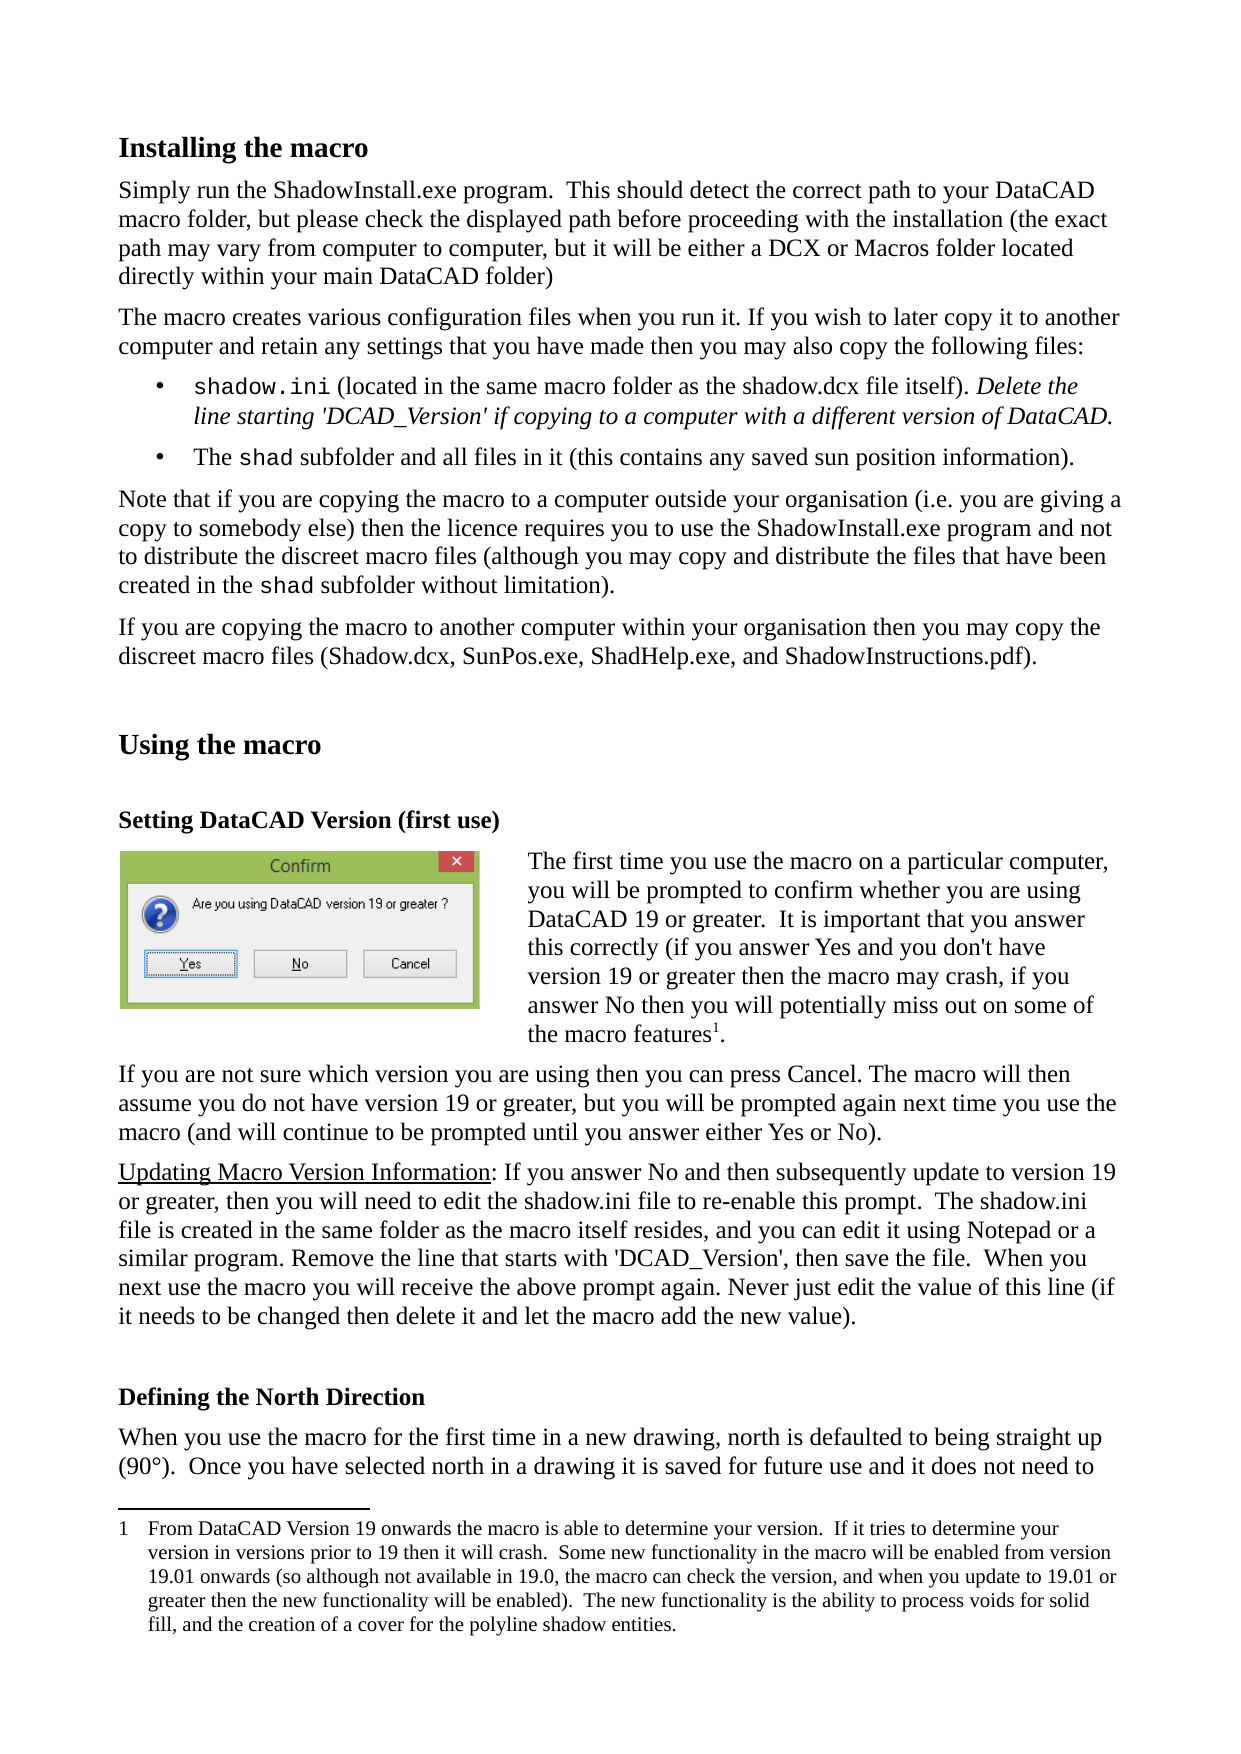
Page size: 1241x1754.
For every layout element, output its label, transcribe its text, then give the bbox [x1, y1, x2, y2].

text If you are not sure which version you are using then you can press Cancel. The macro will then assume you do not have version 19 or greater, but you will be prompted again next time you use the macro (and will continue to be prompted until you answer either Yes or No). [118, 1059, 1122, 1145]
text Simply run the ShadowInstall.exe program. This should detect the correct path to your DataCAD macro folder, but please check the displayed path before proceeding with the installation (the exact path may vary from computer to computer, but it will be either a DCX or Macros folder located directly within your main DataCAD folder) [118, 175, 1122, 290]
text If you are copying the macro to another computer within your organisation then you may copy the discreet macro files (Shadow.dcx, SunPos.exe, ShadHelp.exe, and ShadowInstructions.pdf). [118, 612, 1122, 670]
text Defining the North Direction [118, 1382, 1122, 1411]
text Note that if you are copying the macro to a computer outside your organisation (i.e. you are giving a copy to somebody else) then the licence requires you to use the ShadowInstall.exe program and not to distribute the discreet macro files (although you may copy and distribute the files that have been created in the shad subfolder without limitation). [118, 484, 1122, 600]
text Updating Macro Version Information: If you answer No and then subsequently update to version 19 or greater, then you will need to edit the shadow.ini file to re-enable this prompt. The shadow.ini file is created in the same folder as the macro itself resides, and you can edit it using Notepad or a similar program. Remove the line that starts with 'DCAD_Version', then save the file. When you next use the macro you will receive the above prompt again. Never just edit the value of this line (if it needs to be changed then delete it and let the macro add the new value). [118, 1157, 1122, 1330]
list shadow.ini (located in the same macro folder as the shadow.dcx file itself). Delete the line starting 'DCAD_Version' if copying to a computer with a different version of DataCAD. [156, 371, 1122, 430]
text When you use the macro for the first time in a new drawing, north is defaulted to being straight up (90°). Once you have selected north in a drawing it is saved for future use and it does not need to [118, 1422, 1122, 1480]
list The shad subfolder and all files in it (this contains any saved sun position information). [156, 442, 1122, 472]
text Installing the macro [118, 130, 1122, 163]
text The macro creates various configuration files when you run it. If you wish to later copy it to another computer and retain any settings that you have made then you may also copy the following files: [118, 302, 1122, 359]
text Setting DataCAD Version (first use) [118, 806, 1122, 834]
text Using the macro [118, 727, 1122, 794]
text From DataCAD Version 19 onwards the macro is able to determine your version. If it tries to determine your version in versions prior to 19 then it will crash. Some new functionality in the macro will be enabled from version 19.01 onwards (so although not available in 19.0, the macro can check the version, and when you update to 19.01 or greater then the new functionality will be enabled). The new functionality is the ability to process voids for solid fill, and the creation of a cover for the polyline shadow entities. [118, 1516, 1122, 1636]
text The first time you use the macro on a particular computer, you will be prompted to confirm whether you are using DataCAD 19 or greater. It is important that you answer this correctly (if you answer Yes and you don't have version 19 or greater then the macro may crash, if you answer No then you will potentially miss out on some of the macro features. [527, 846, 1122, 1047]
